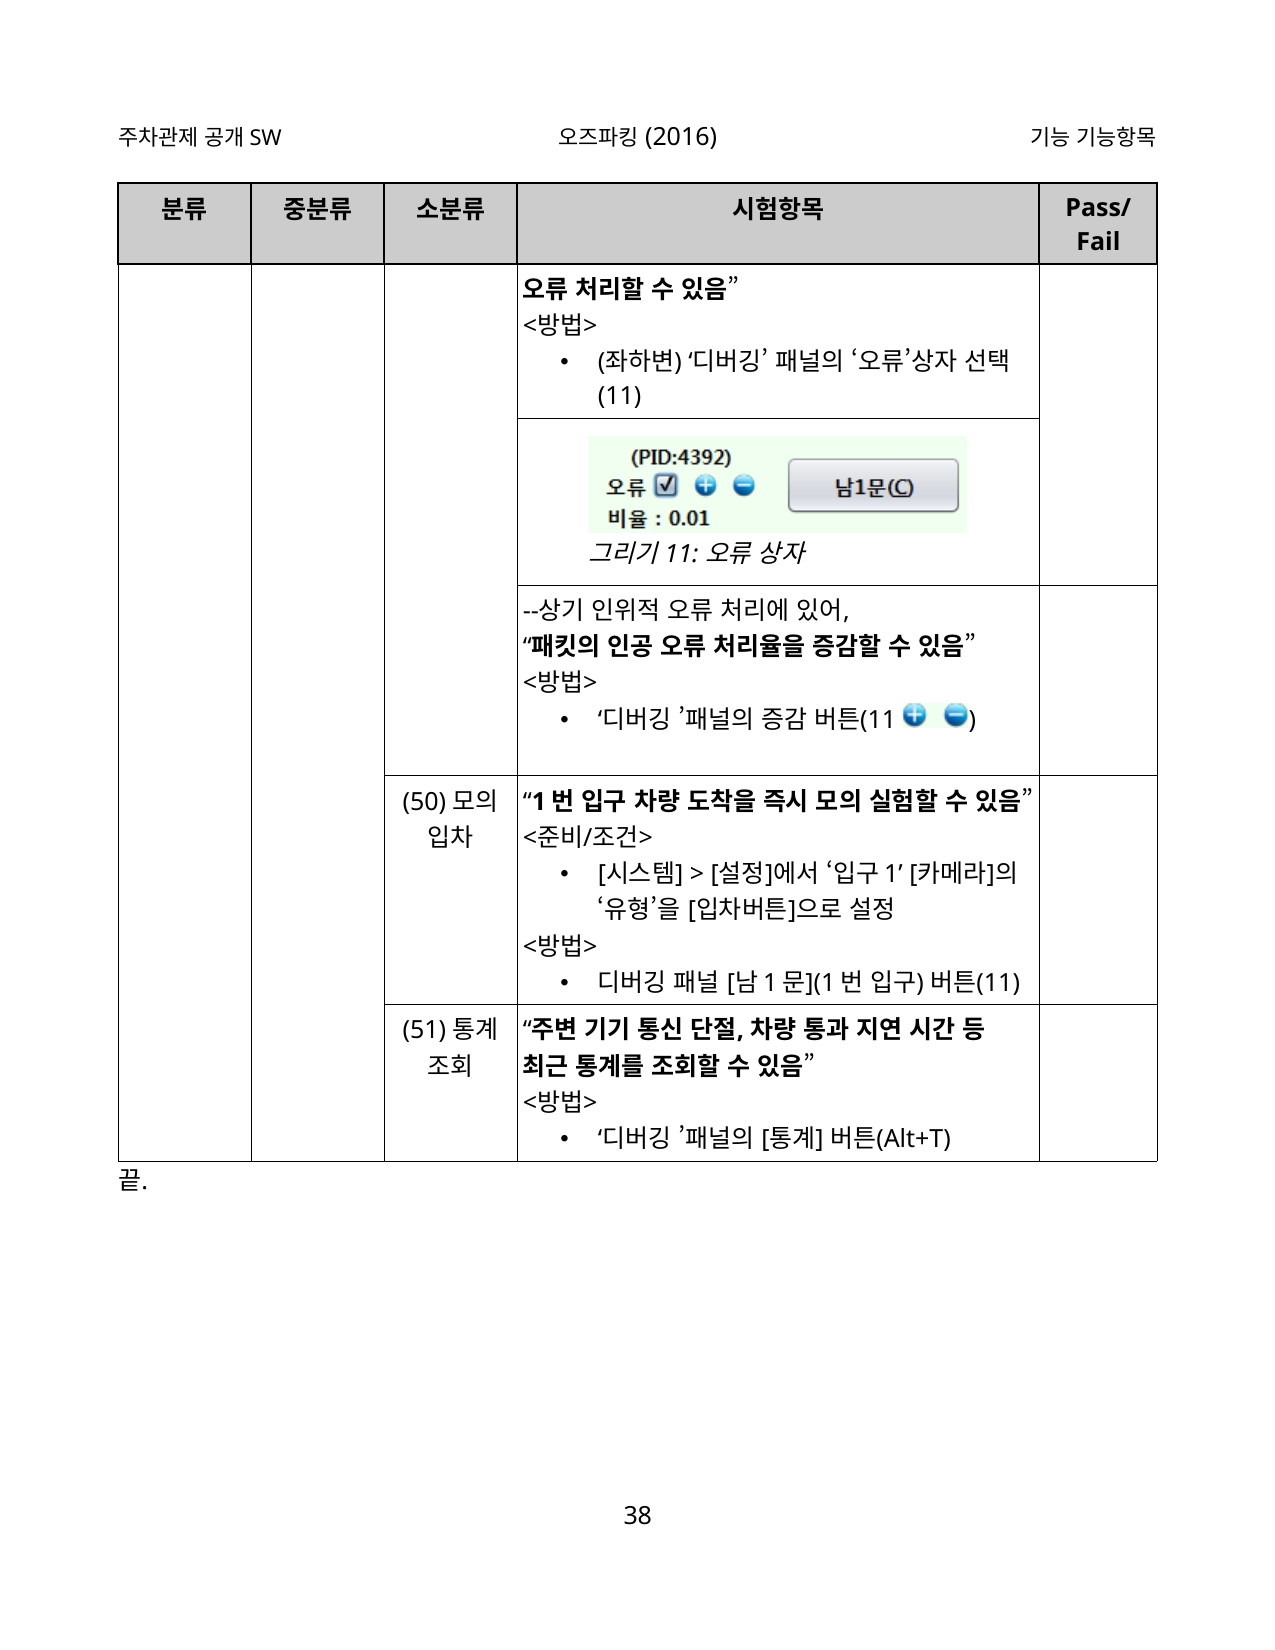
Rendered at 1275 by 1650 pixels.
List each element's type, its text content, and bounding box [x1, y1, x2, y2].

picture [902, 703, 969, 728]
table_cell [518, 424, 1039, 584]
table_cell [1040, 586, 1157, 775]
table_header Pass/Fail [1040, 184, 1156, 263]
table_cell [119, 265, 251, 1161]
table_cell “주변 기기 통신 단절, 차량 통과 지연 시간 등 최근 통계를 조회할 수 있음” <방법> ‘디버깅 ’패널의 [통계] 버튼(Alt+T) [518, 1005, 1039, 1161]
table_cell --상기 인위적 오류 처리에 있어, “패킷의 인공 오류 처리율을 증감할 수 있음” <방법> ‘디버깅 ’패널의 증감 버튼(11 ) [518, 586, 1039, 775]
table_cell [518, 419, 1039, 423]
table_cell 오류 처리할 수 있음” <방법> (좌하변) ‘디버깅’ 패널의 ‘오류’상자 선택(11) [518, 265, 1039, 418]
table_header 소분류 [385, 184, 516, 263]
table_cell [1040, 418, 1157, 584]
table_header 분류 [119, 184, 250, 263]
table_cell [1040, 265, 1157, 418]
picture [588, 436, 968, 533]
table_cell (51) 통계 조회 [385, 1005, 517, 1161]
table_header 중분류 [252, 184, 383, 263]
table_cell (49) 인공 통신 오류 삽입 [385, 265, 517, 775]
table_cell [1040, 776, 1157, 1004]
table_cell (50) 모의 입차 [385, 776, 517, 1004]
table_cell [252, 265, 384, 1161]
table_cell “1번 입구 차량 도착을 즉시 모의 실험할 수 있음” <준비/조건> [시스템] > [설정]에서 ‘입구1’ [카메라]의 ‘유형’을 [입차버튼]으로 설정 <방법> 디버깅 패널 [남1문](1번 입구) 버튼(11) [518, 776, 1039, 1004]
table_cell [1040, 1005, 1157, 1161]
table_header 시험항목 [518, 184, 1038, 263]
text 끝. [118, 1162, 1157, 1197]
